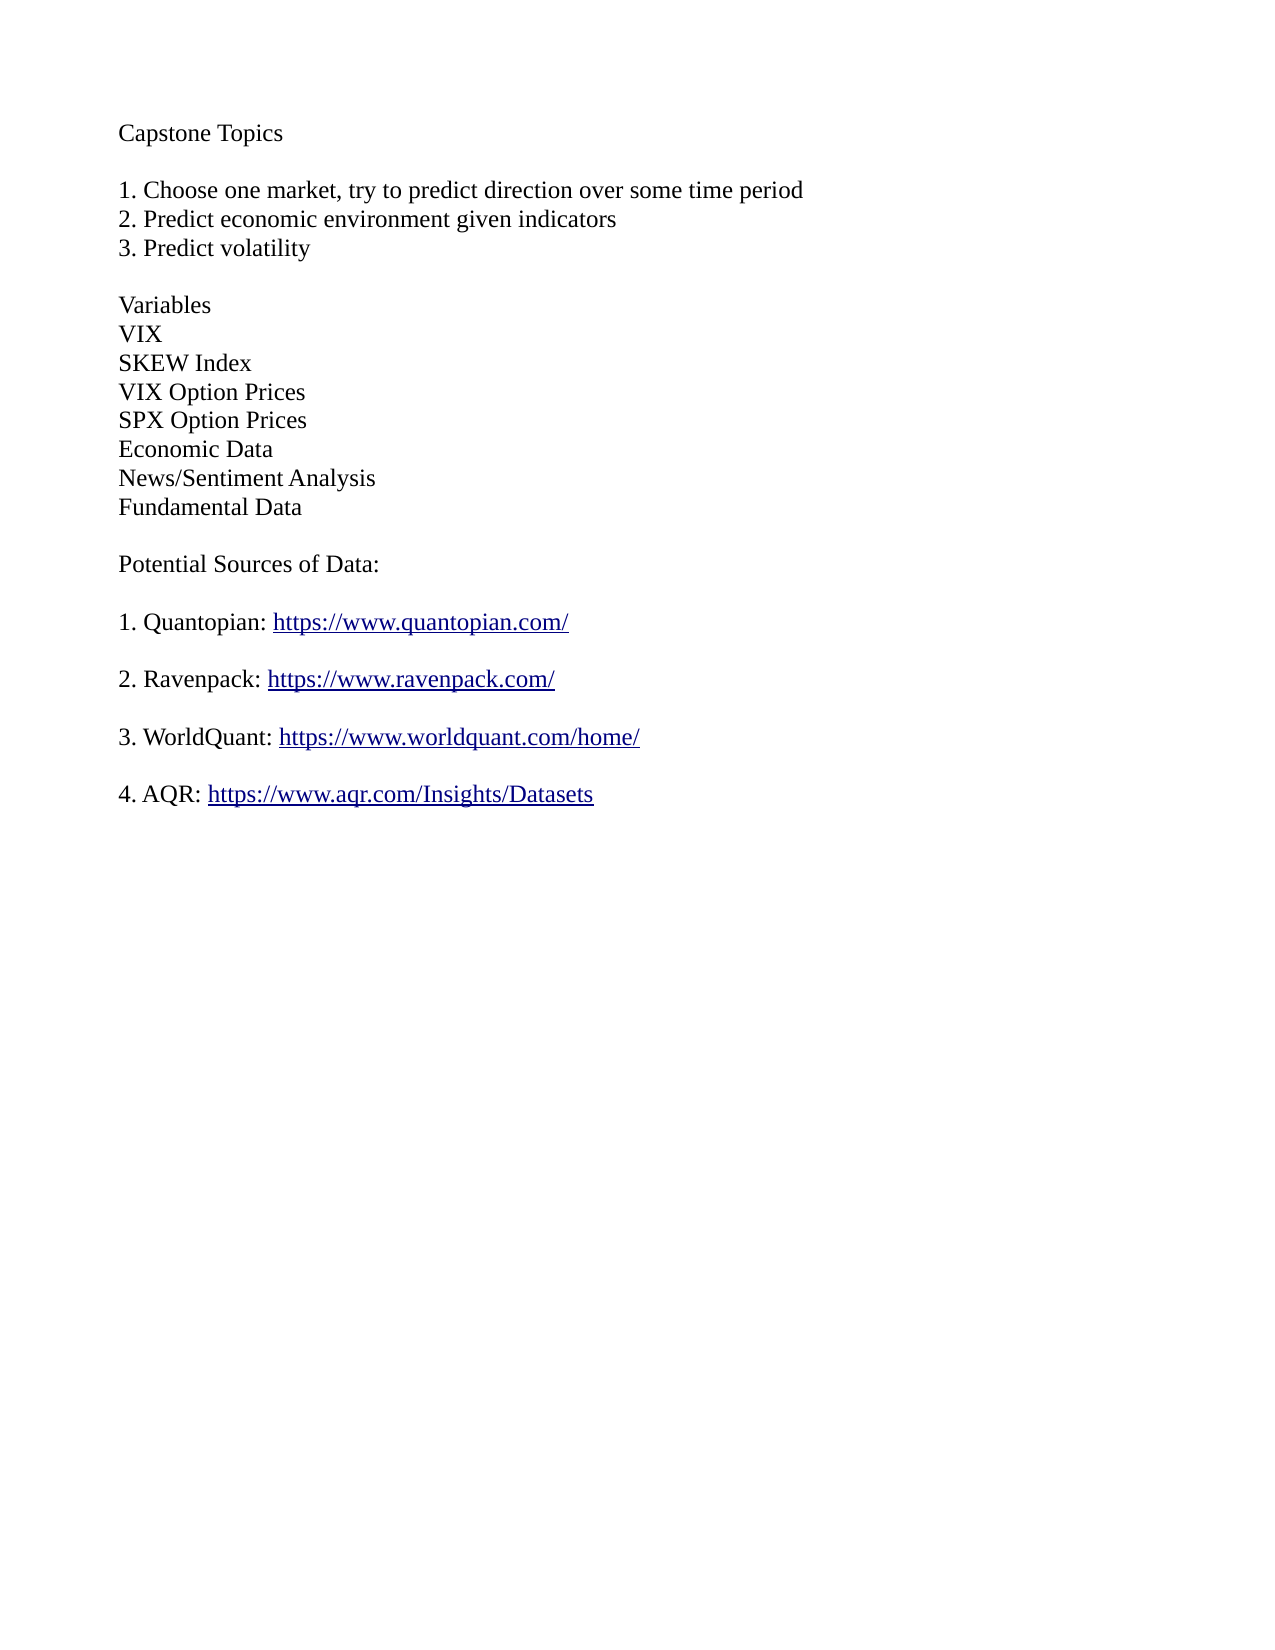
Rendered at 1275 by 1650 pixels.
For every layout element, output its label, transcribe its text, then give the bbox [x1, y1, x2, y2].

text 4. AQR: https://www.aqr.com/Insights/Datasets [118, 779, 1157, 808]
text News/Sentiment Analysis [118, 463, 1157, 492]
text Potential Sources of Data: [118, 549, 1157, 578]
text VIX [118, 319, 1157, 348]
text 1. Choose one market, try to predict direction over some time period [118, 176, 1157, 204]
text Variables [118, 291, 1157, 319]
text Capstone Topics [118, 118, 1157, 147]
text SPX Option Prices [118, 406, 1157, 434]
text 3. WorldQuant: https://www.worldquant.com/home/ [118, 722, 1157, 751]
text SKEW Index [118, 348, 1157, 377]
text Fundamental Data [118, 492, 1157, 521]
text Economic Data [118, 434, 1157, 463]
text 3. Predict volatility [118, 233, 1157, 262]
text 2. Predict economic environment given indicators [118, 204, 1157, 233]
text 1. Quantopian: https://www.quantopian.com/ [118, 607, 1157, 636]
text VIX Option Prices [118, 377, 1157, 406]
text 2. Ravenpack: https://www.ravenpack.com/ [118, 664, 1157, 693]
